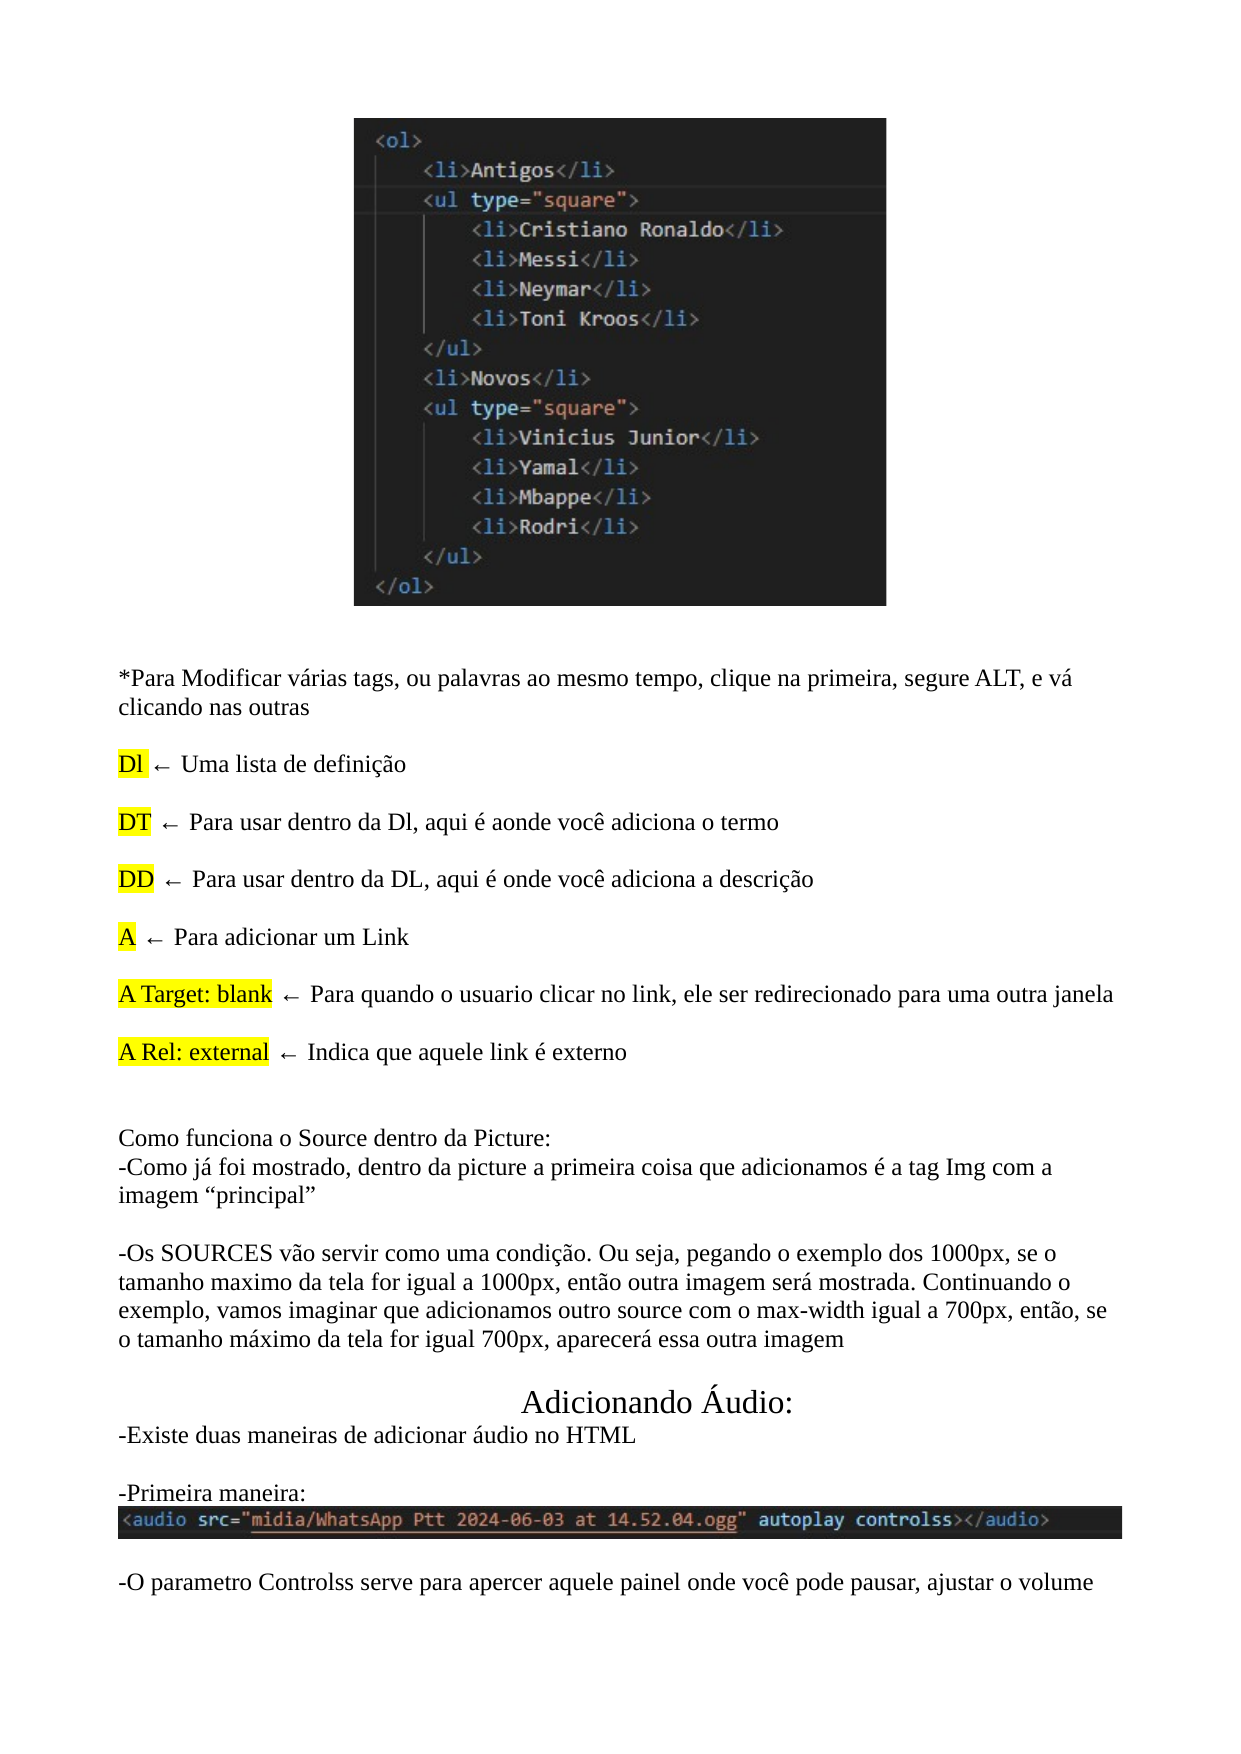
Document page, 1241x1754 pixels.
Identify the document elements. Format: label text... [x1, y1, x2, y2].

text *Para Modificar várias tags, ou palavras ao mesmo tempo, clique na primeira, segure ALT, e vá clicando nas outras [118, 118, 1122, 721]
text Dl ← Uma lista de definição [118, 749, 1122, 778]
text A Rel: external ← Indica que aquele link é externo [118, 1037, 1122, 1066]
picture [118, 1506, 1123, 1539]
text Adicionando Áudio: [118, 1382, 1122, 1420]
text -Primeira maneira: [118, 1478, 1122, 1506]
text -Como já foi mostrado, dentro da picture a primeira coisa que adicionamos é a tag Img com a imagem “principal” [118, 1152, 1122, 1209]
text -Existe duas maneiras de adicionar áudio no HTML [118, 1420, 1122, 1449]
text DT ← Para usar dentro da Dl, aqui é aonde você adiciona o termo [118, 807, 1122, 836]
text -Os SOURCES vão servir como uma condição. Ou seja, pegando o exemplo dos 1000px, se o tamanho maximo da tela for igual a 1000px, então outra imagem será mostrada. Continuando o exemplo, vamos imaginar que adicionamos outro source com o max-width igual a 700px, então, se o tamanho máximo da tela for igual 700px, aparecerá essa outra imagem [118, 1238, 1122, 1353]
text -O parametro Controlss serve para apercer aquele painel onde você pode pausar, ajustar o volume [118, 1539, 1122, 1596]
text Como funciona o Source dentro da Picture: [118, 1123, 1122, 1152]
text A ← Para adicionar um Link [118, 922, 1122, 951]
picture [353, 118, 887, 606]
text DD ← Para usar dentro da DL, aqui é onde você adiciona a descrição [118, 864, 1122, 893]
text A Target: blank ← Para quando o usuario clicar no link, ele ser redirecionado para uma outra janela [118, 979, 1122, 1008]
